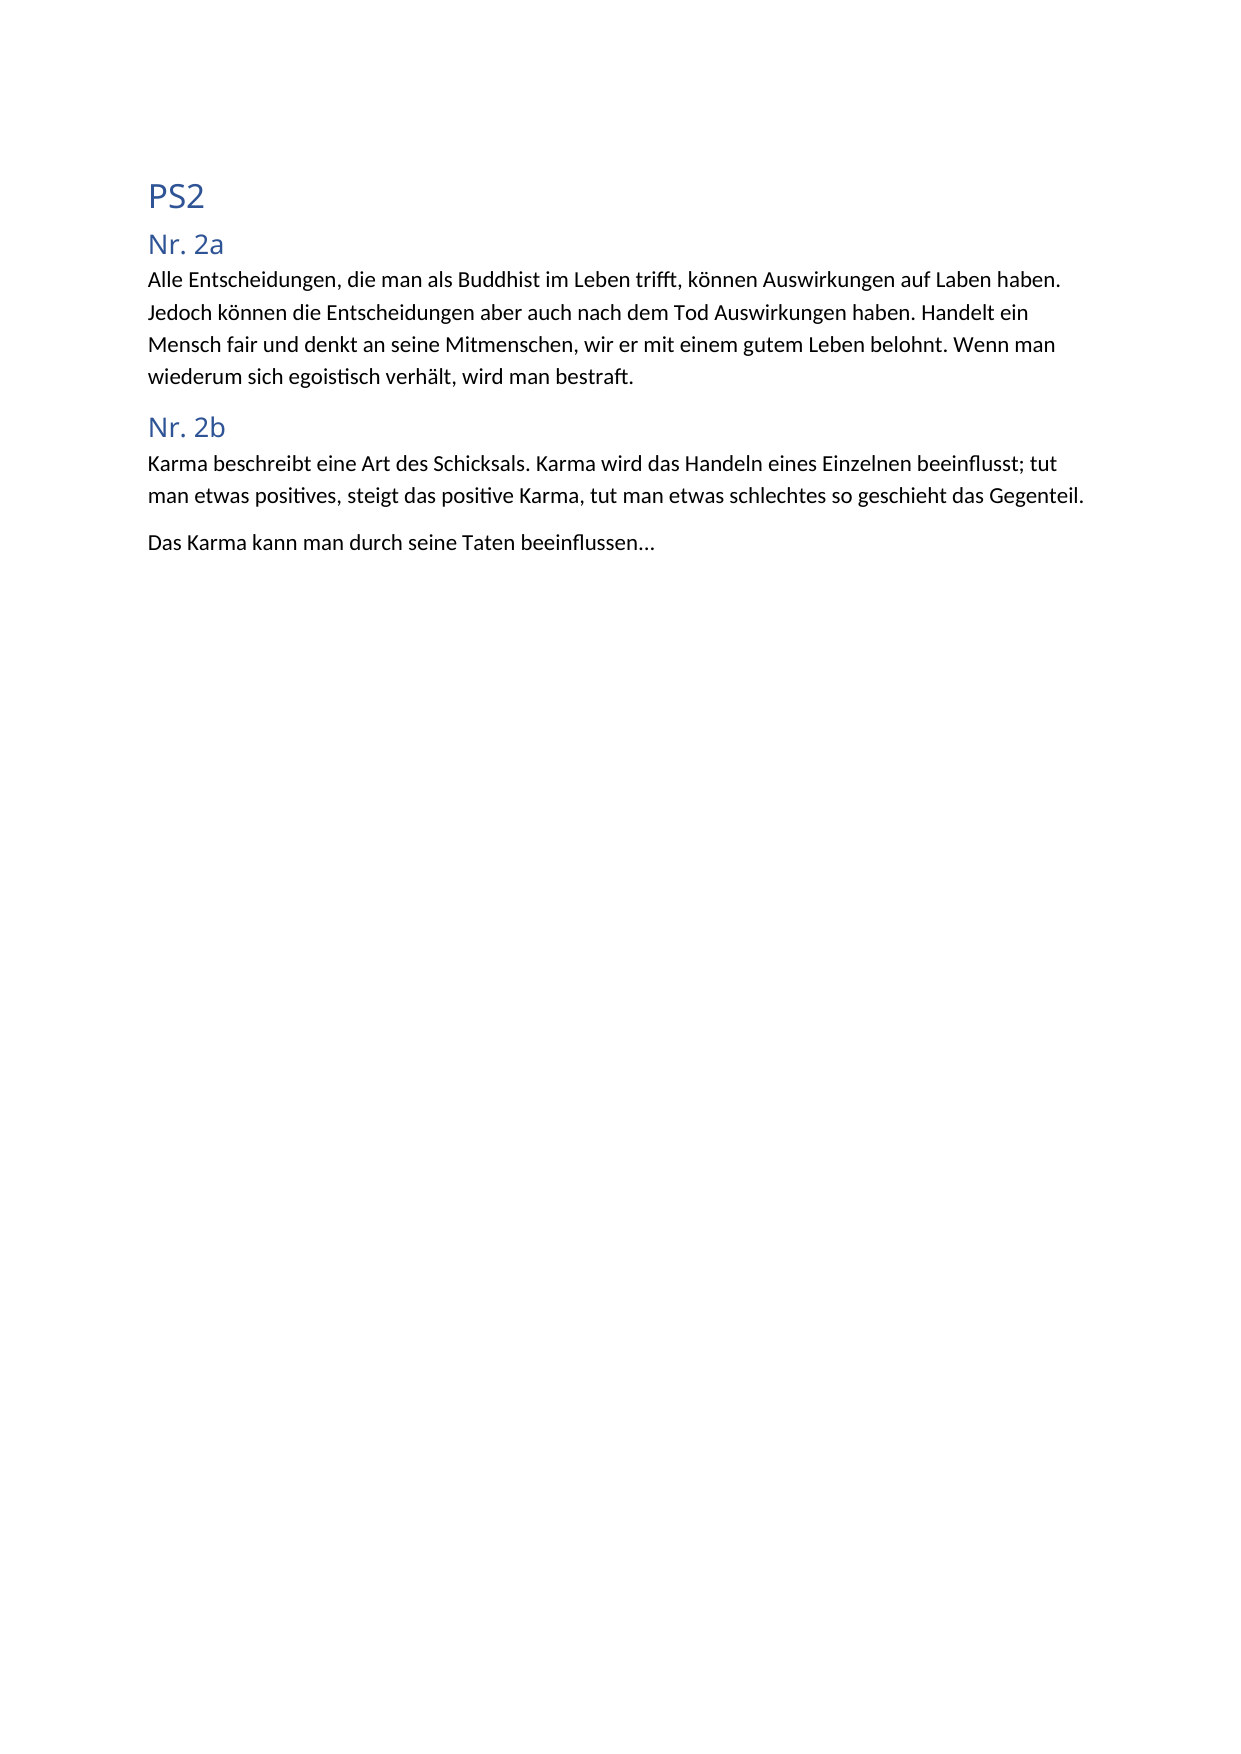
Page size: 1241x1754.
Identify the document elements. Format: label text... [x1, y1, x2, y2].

text Das Karma kann man durch seine Taten beeinflussen... [148, 528, 1093, 556]
subtitle Nr. 2b [148, 409, 1093, 446]
text Alle Entscheidungen, die man als Buddhist im Leben trifft, können Auswirkungen auf Laben haben. Jedoch können die Entscheidungen aber auch nach dem Tod Auswirkungen haben. Handelt ein Mensch fair und denkt an seine Mitmenschen, wir er mit einem gutem Leben belohnt. Wenn man wiederum sich egoistisch verhält, wird man bestraft. [148, 266, 1093, 390]
text Karma beschreibt eine Art des Schicksals. Karma wird das Handeln eines Einzelnen beeinflusst; tut man etwas positives, steigt das positive Karma, tut man etwas schlechtes so geschieht das Gegenteil. [148, 449, 1093, 509]
subtitle Nr. 2a [148, 226, 1093, 263]
subtitle PS2 [148, 173, 1093, 218]
